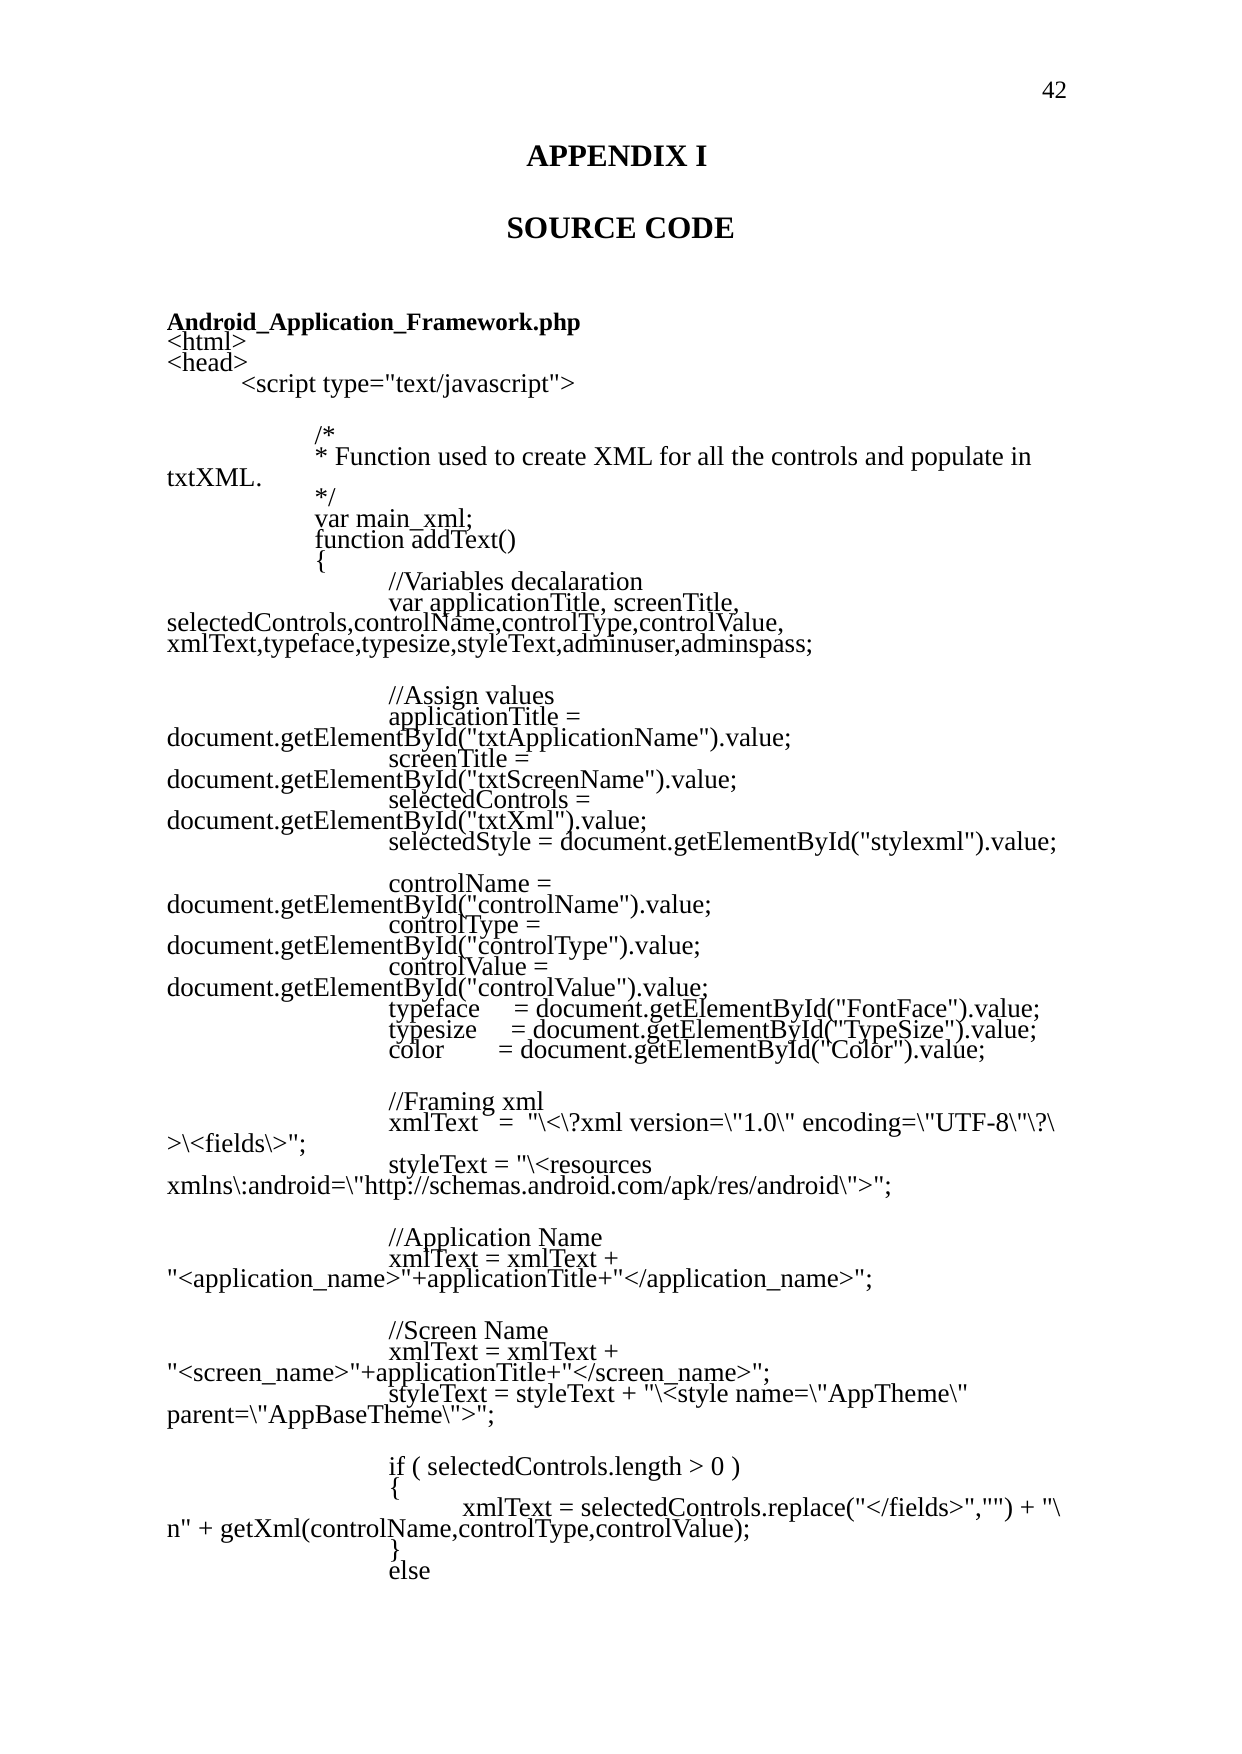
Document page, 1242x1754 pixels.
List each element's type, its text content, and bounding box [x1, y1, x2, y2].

text } [167, 1542, 1067, 1563]
text { [167, 553, 1067, 573]
text if ( selectedControls.length > 0 ) [167, 1458, 416, 1479]
text typeface = document.getElementById("FontFace").value; [167, 1001, 830, 1021]
text APPENDIX I [167, 137, 1067, 173]
text function addText() [167, 532, 504, 553]
text * Function used to create XML for all the controls and populate in txtXML. [167, 448, 1067, 490]
text var applicationTitle, screenTitle, selectedControls,controlName,controlType,controlValue, xmlText,typeface,typesize,styleText,adminuser,adminspass; [167, 594, 1067, 657]
text //Framing xml [167, 1094, 1067, 1115]
text /* [167, 428, 1067, 448]
text //Assign values [167, 688, 1067, 709]
text applicationTitle = document.getElementById("txtApplicationName").value; [167, 709, 1067, 751]
text color = document.getElementById("Color").value; [167, 1042, 816, 1063]
text controlType = document.getElementById("controlType").value; [167, 917, 1067, 959]
text //Screen Name [167, 1323, 1067, 1344]
text */ [167, 490, 1067, 511]
text <head> [167, 355, 1067, 376]
text styleText = "\<resources xmlns\:android=\"http://schemas.android.com/apk/res/android\">"; [167, 1157, 1067, 1198]
text controlName = document.getElementById("controlName").value; [167, 876, 1067, 917]
text typesize = document.getElementById("TypeSize").value; [827, 1021, 960, 1042]
text else [167, 1563, 1067, 1583]
text styleText = styleText + "\<style name=\"AppTheme\" parent=\"AppBaseTheme\">"; [167, 1386, 1067, 1427]
text { [167, 1479, 1067, 1500]
text Android_Application_Framework.php [167, 313, 1067, 334]
text function addText() [510, 532, 1067, 553]
text xmlText = xmlText + "<application_name>"+applicationTitle+"</application_name>"; [167, 1250, 1067, 1292]
text screenTitle = document.getElementById("txtScreenName").value; [167, 751, 1067, 792]
text SOURCE CODE [167, 209, 1067, 245]
text typeface = document.getElementById("FontFace").value; [830, 1001, 963, 1021]
text typesize = document.getElementById("TypeSize").value; [959, 1021, 1067, 1042]
text if ( selectedControls.length > 0 ) [735, 1458, 1067, 1479]
text var main_xml; [167, 511, 1067, 532]
text color = document.getElementById("Color").value; [906, 1042, 1067, 1063]
text xmlText = xmlText + "<screen_name>"+applicationTitle+"</screen_name>"; [167, 1344, 1067, 1386]
text selectedControls = document.getElementById("txtXml").value; [167, 792, 1067, 834]
text selectedStyle = document.getElementById("stylexml").value; [167, 834, 1067, 876]
text if ( selectedControls.length > 0 ) [415, 1458, 736, 1479]
text <html> [167, 334, 1067, 355]
text color = document.getElementById("Color").value; [814, 1042, 908, 1063]
text //Variables decalaration [167, 573, 1067, 594]
text xmlText = selectedControls.replace("</fields>","") + "\n" + getXml(controlName,controlType,controlValue); [167, 1500, 1067, 1542]
text xmlText = "\<\?xml version=\"1.0\" encoding=\"UTF-8\"\?\>\<fields\>"; [167, 1115, 1067, 1157]
text typesize = document.getElementById("TypeSize").value; [167, 1021, 828, 1042]
text <script type="text/javascript"> [167, 376, 1067, 397]
text //Application Name [167, 1229, 1067, 1250]
text controlValue = document.getElementById("controlValue").value; [167, 959, 1067, 1001]
text typeface = document.getElementById("FontFace").value; [962, 1001, 1067, 1021]
